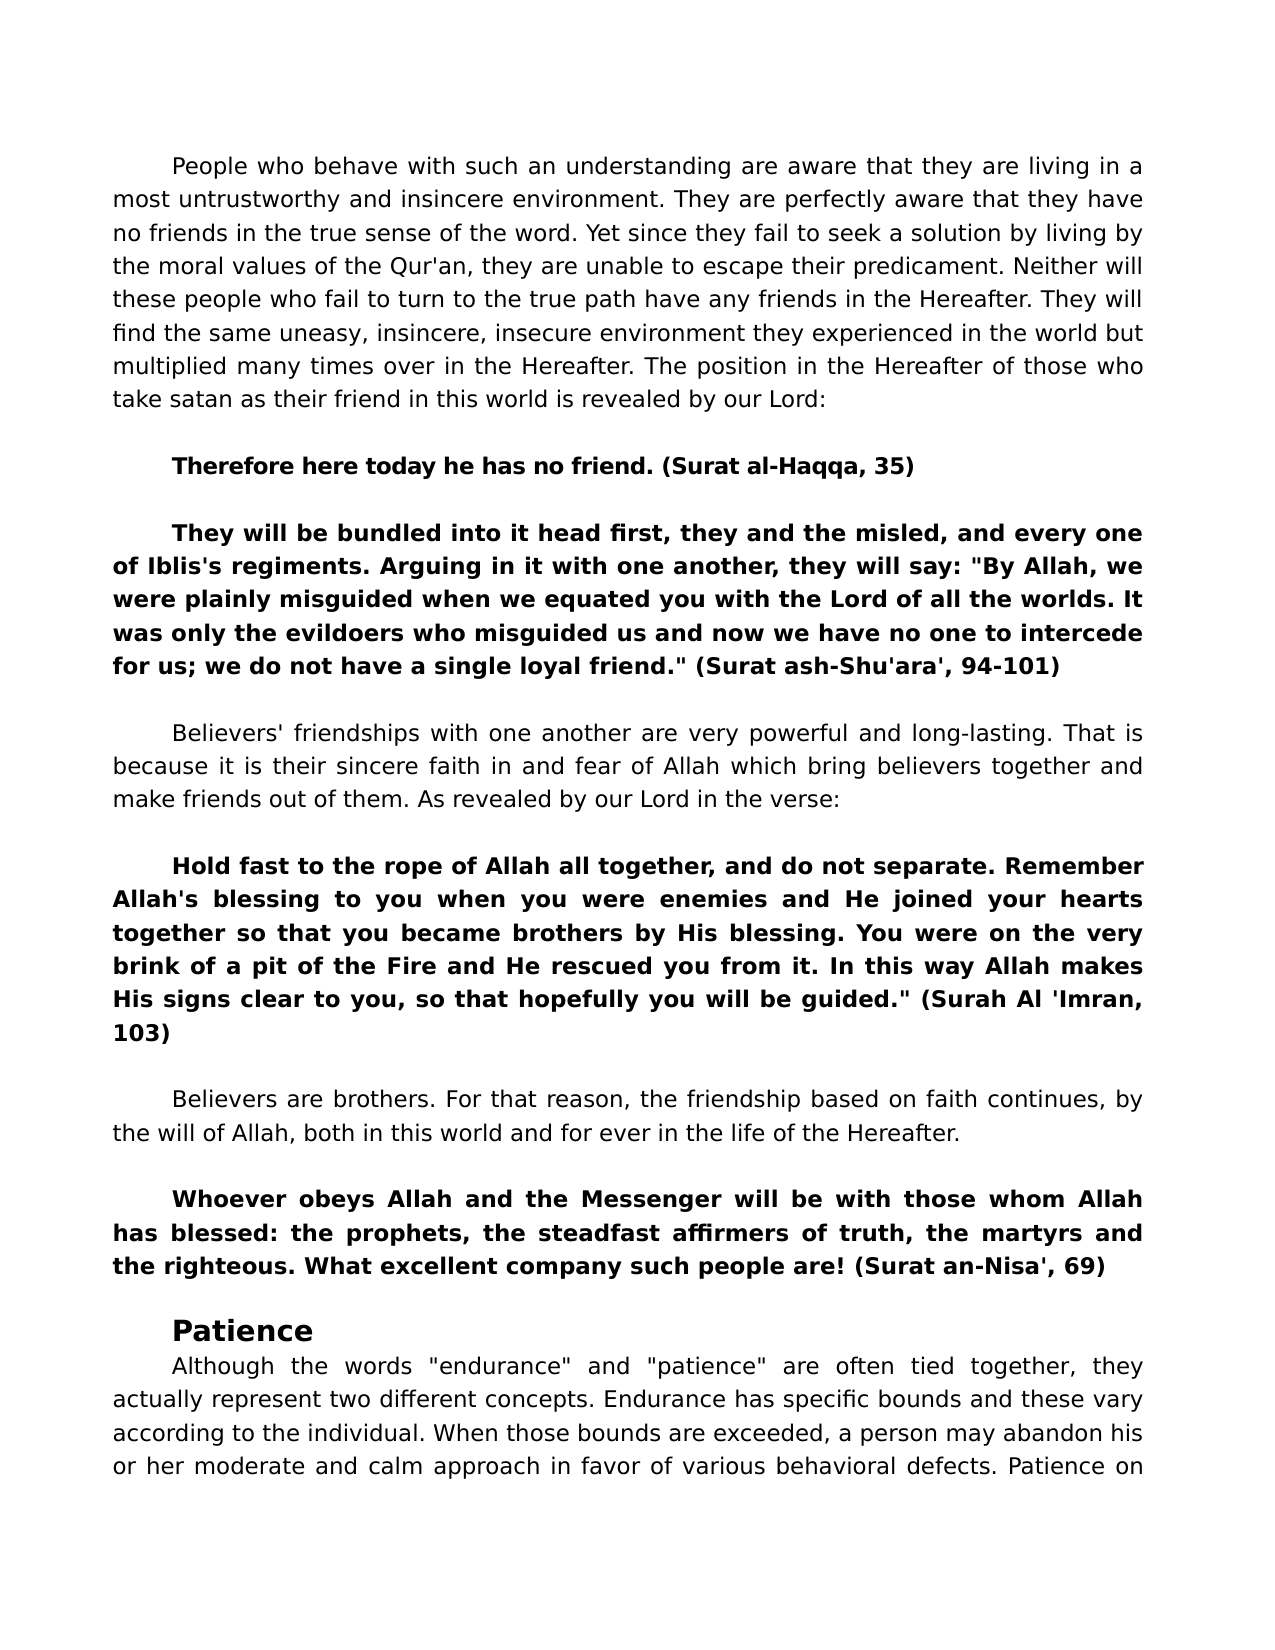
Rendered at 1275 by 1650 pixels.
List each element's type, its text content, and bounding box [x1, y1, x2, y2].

text People who behave with such an understanding are aware that they are living in a most untrustworthy and insincere environment. They are perfectly aware that they have no friends in the true sense of the word. Yet since they fail to seek a solution by living by the moral values of the Qur'an, they are unable to escape their predicament. Neither will these people who fail to turn to the true path have any friends in the Hereafter. They will find the same uneasy, insincere, insecure environment they experienced in the world but multiplied many times over in the Hereafter. The position in the Hereafter of those who take satan as their friend in this world is revealed by our Lord: [112, 148, 1145, 414]
text They will be bundled into it head first, they and the misled, and every one of Iblis's regiments. Arguing in it with one another, they will say: "By Allah, we were plainly misguided when we equated you with the Lord of all the worlds. It was only the evildoers who misguided us and now we have no one to intercede for us; we do not have a single loyal friend." (Surat ash-Shu'ara', 94-101) [112, 514, 1145, 681]
text Patience [112, 1314, 1145, 1348]
text Hold fast to the rope of Allah all together, and do not separate. Remember Allah's blessing to you when you were enemies and He joined your hearts together so that you became brothers by His blessing. You were on the very brink of a pit of the Fire and He rescued you from it. In this way Allah makes His signs clear to you, so that hopefully you will be guided." (Surah Al 'Imran, 103) [112, 848, 1145, 1048]
text Although the words "endurance" and "patience" are often tied together, they actually represent two different concepts. Endurance has specific bounds and these vary according to the individual. When those bounds are exceeded, a person may abandon his or her moderate and calm approach in favor of various behavioral defects. Patience on [112, 1348, 1145, 1481]
text Whoever obeys Allah and the Messenger will be with those whom Allah has blessed: the prophets, the steadfast affirmers of truth, the martyrs and the righteous. What excellent company such people are! (Surat an-Nisa', 69) [112, 1181, 1145, 1281]
text Believers' friendships with one another are very powerful and long-lasting. That is because it is their sincere faith in and fear of Allah which bring believers together and make friends out of them. As revealed by our Lord in the verse: [112, 714, 1145, 814]
text Therefore here today he has no friend. (Surat al-Haqqa, 35) [112, 448, 1145, 481]
text Believers are brothers. For that reason, the friendship based on faith continues, by the will of Allah, both in this world and for ever in the life of the Hereafter. [112, 1081, 1145, 1148]
